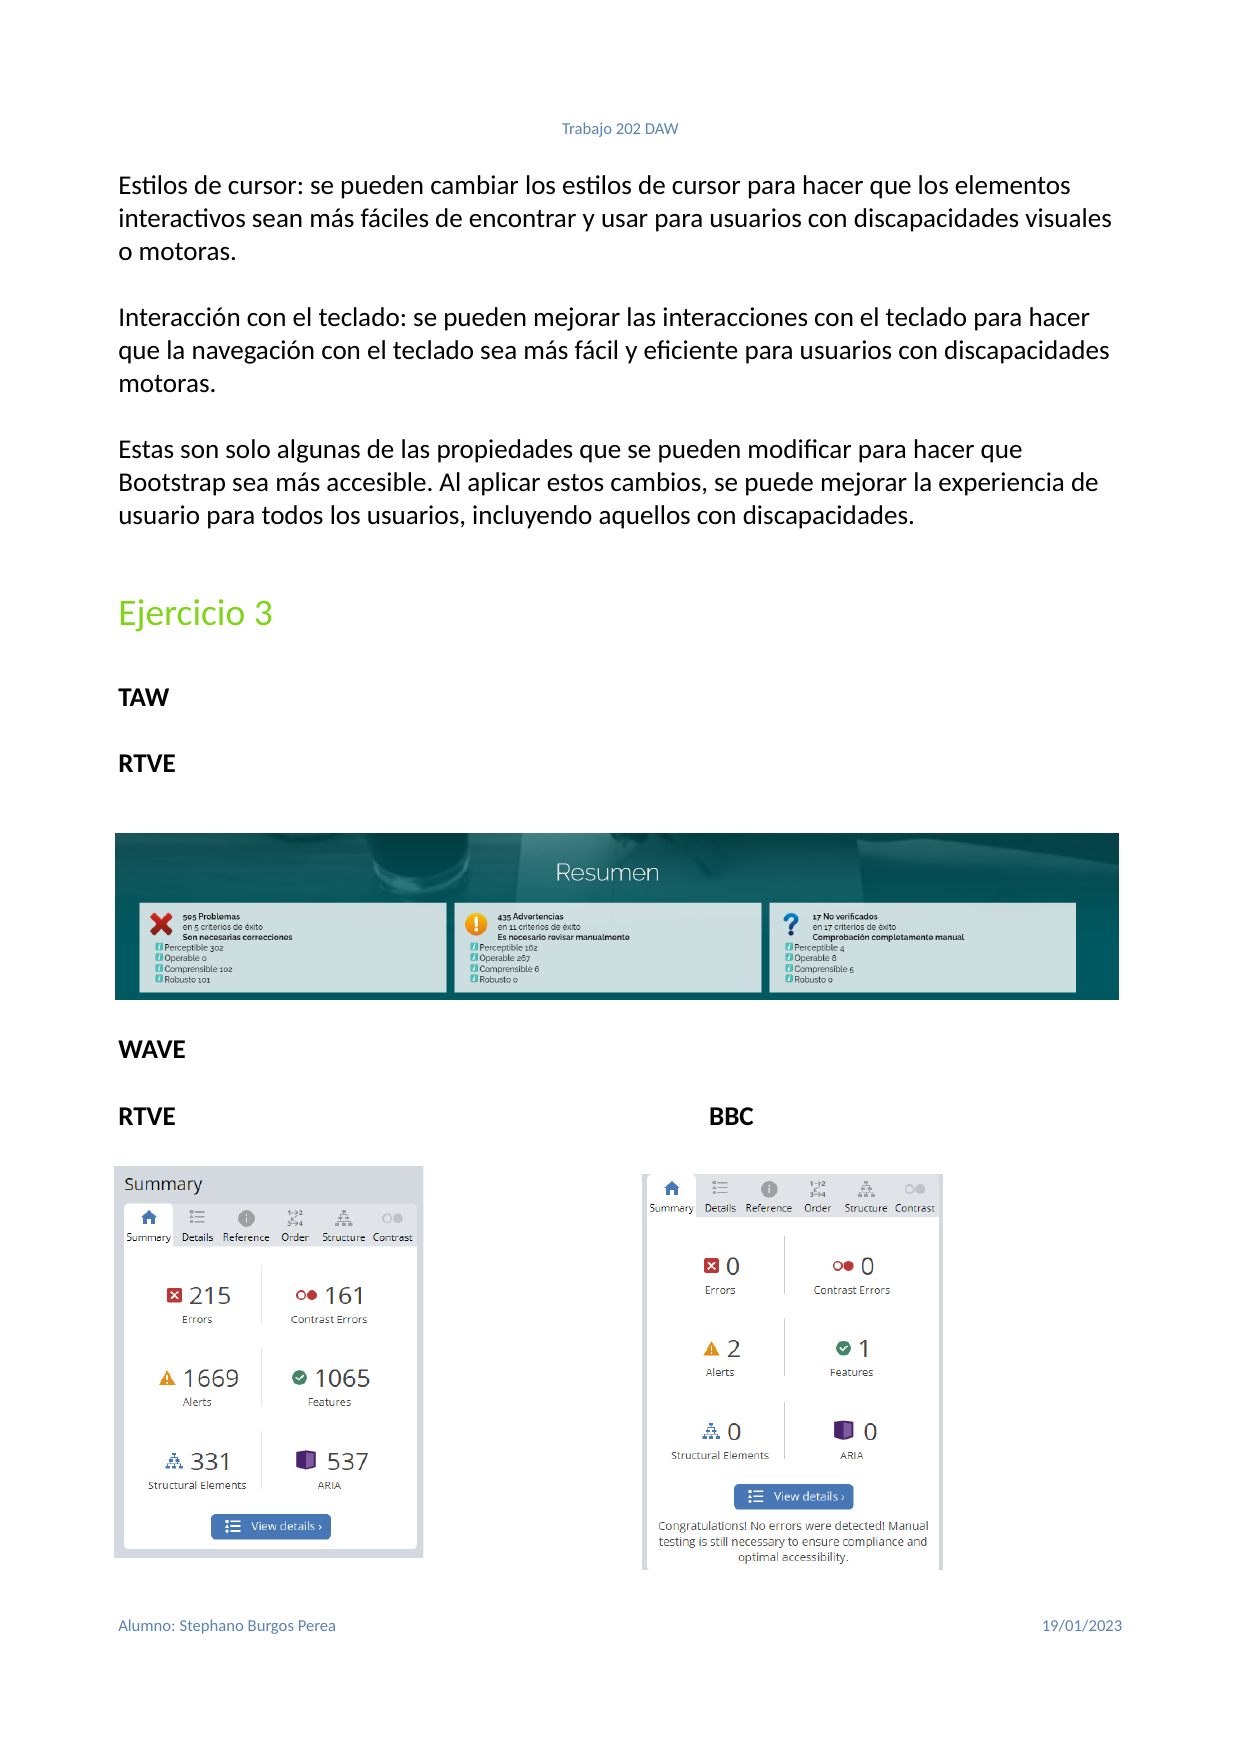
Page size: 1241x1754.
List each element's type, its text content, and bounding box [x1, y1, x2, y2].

subtitle Ejercicio 3 [118, 589, 1122, 635]
text Estilos de cursor: se pueden cambiar los estilos de cursor para hacer que los elementos interactivos sean más fáciles de encontrar y usar para usuarios con discapacidades visuales o motoras. [118, 168, 1122, 267]
text TAW [118, 681, 1122, 713]
picture [115, 833, 1119, 1000]
picture [113, 1166, 424, 1558]
text Estas son solo algunas de las propiedades que se pueden modificar para hacer que Bootstrap sea más accesible. Al aplicar estos cambios, se puede mejorar la experiencia de usuario para todos los usuarios, incluyendo aquellos con discapacidades. [118, 432, 1122, 531]
picture [642, 1174, 943, 1570]
text WAVE RTVE BBC [118, 1033, 1122, 1132]
text RTVE [118, 713, 1122, 779]
text Interacción con el teclado: se pueden mejorar las interacciones con el teclado para hacer que la navegación con el teclado sea más fácil y eficiente para usuarios con discapacidades motoras. [118, 300, 1122, 399]
